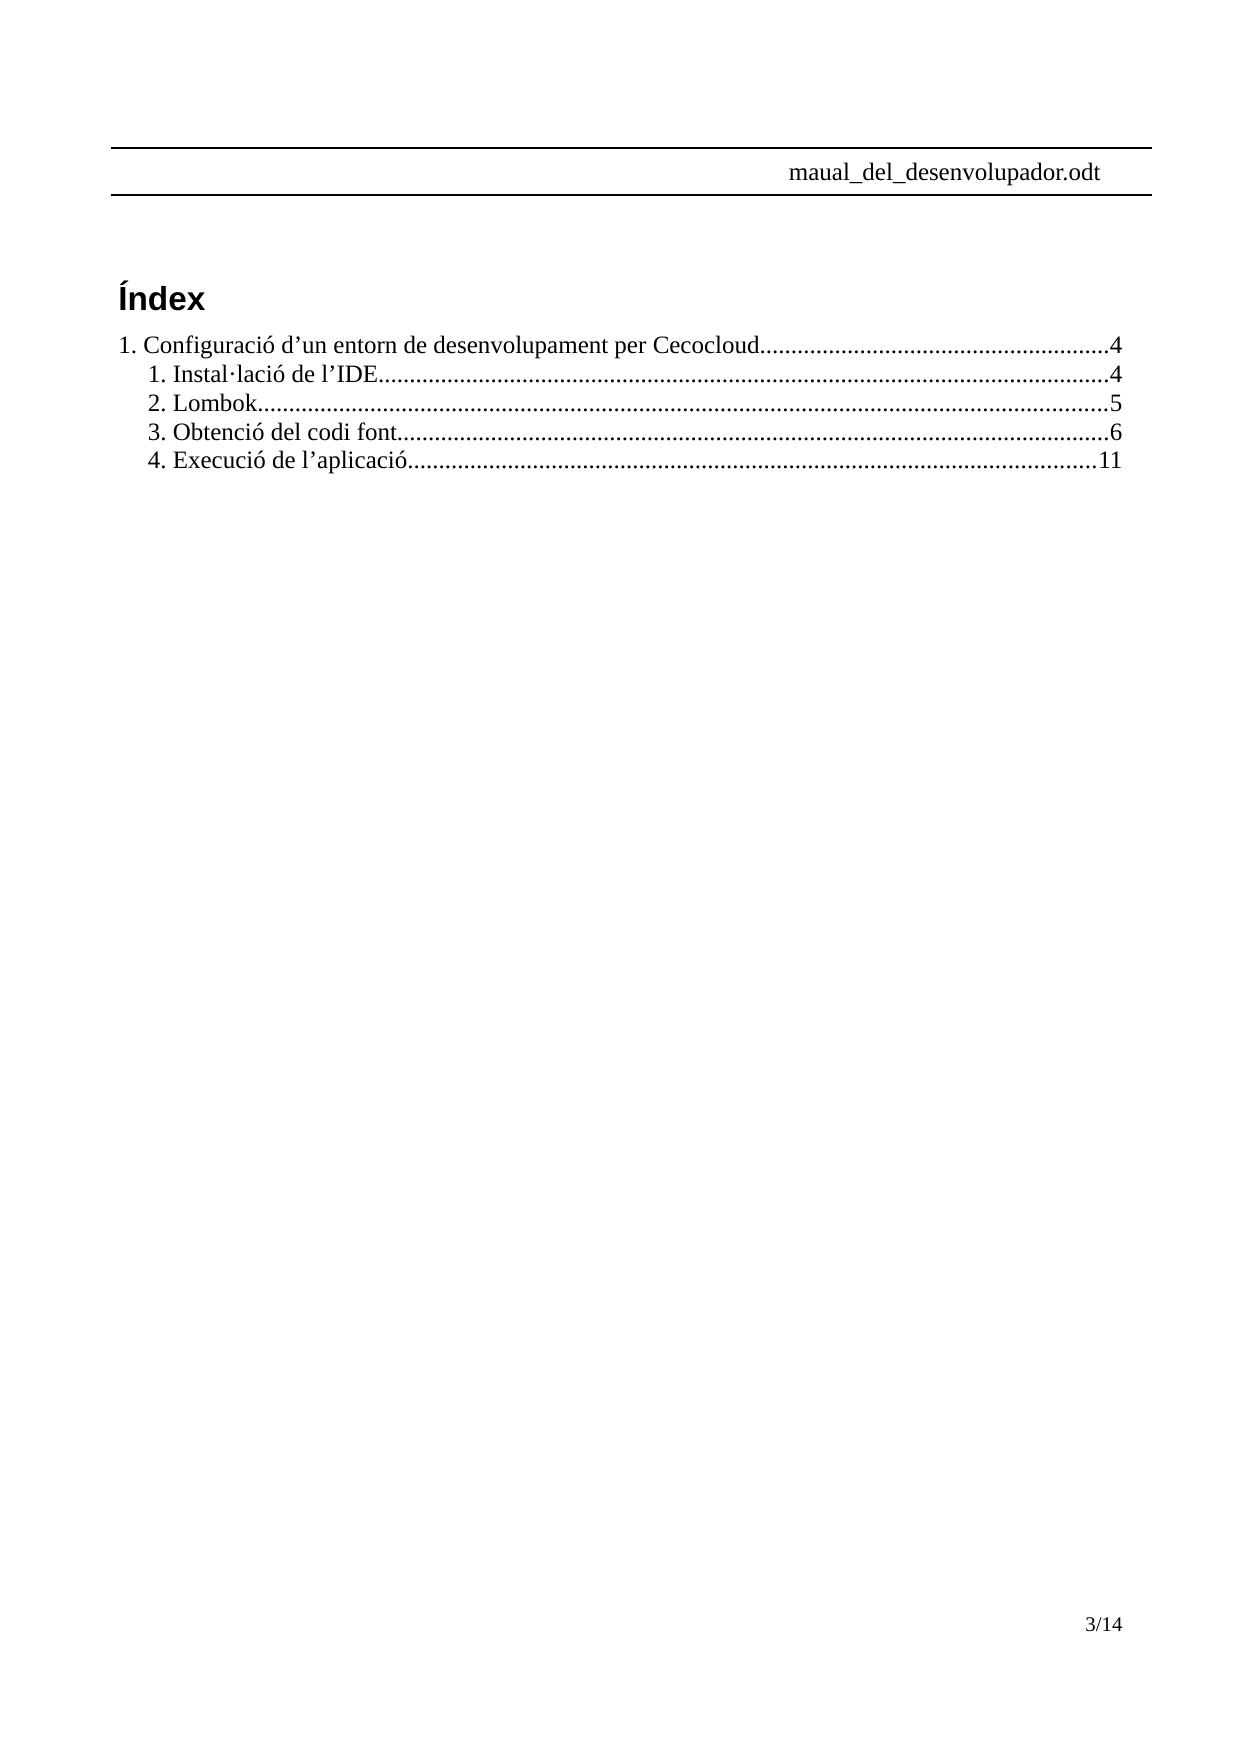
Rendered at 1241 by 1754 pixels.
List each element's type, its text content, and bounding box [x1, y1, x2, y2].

text 3. Obtenció del codi font 6 [148, 417, 1122, 445]
subtitle Índex [118, 279, 1122, 318]
text 1. Instal·lació de l’IDE 4 [148, 359, 1122, 388]
text 2. Lombok 5 [148, 388, 1122, 417]
text 4. Execució de l’aplicació 11 [148, 445, 1122, 474]
text 1. Configuració d’un entorn de desenvolupament per Cecocloud 4 [118, 330, 1122, 359]
